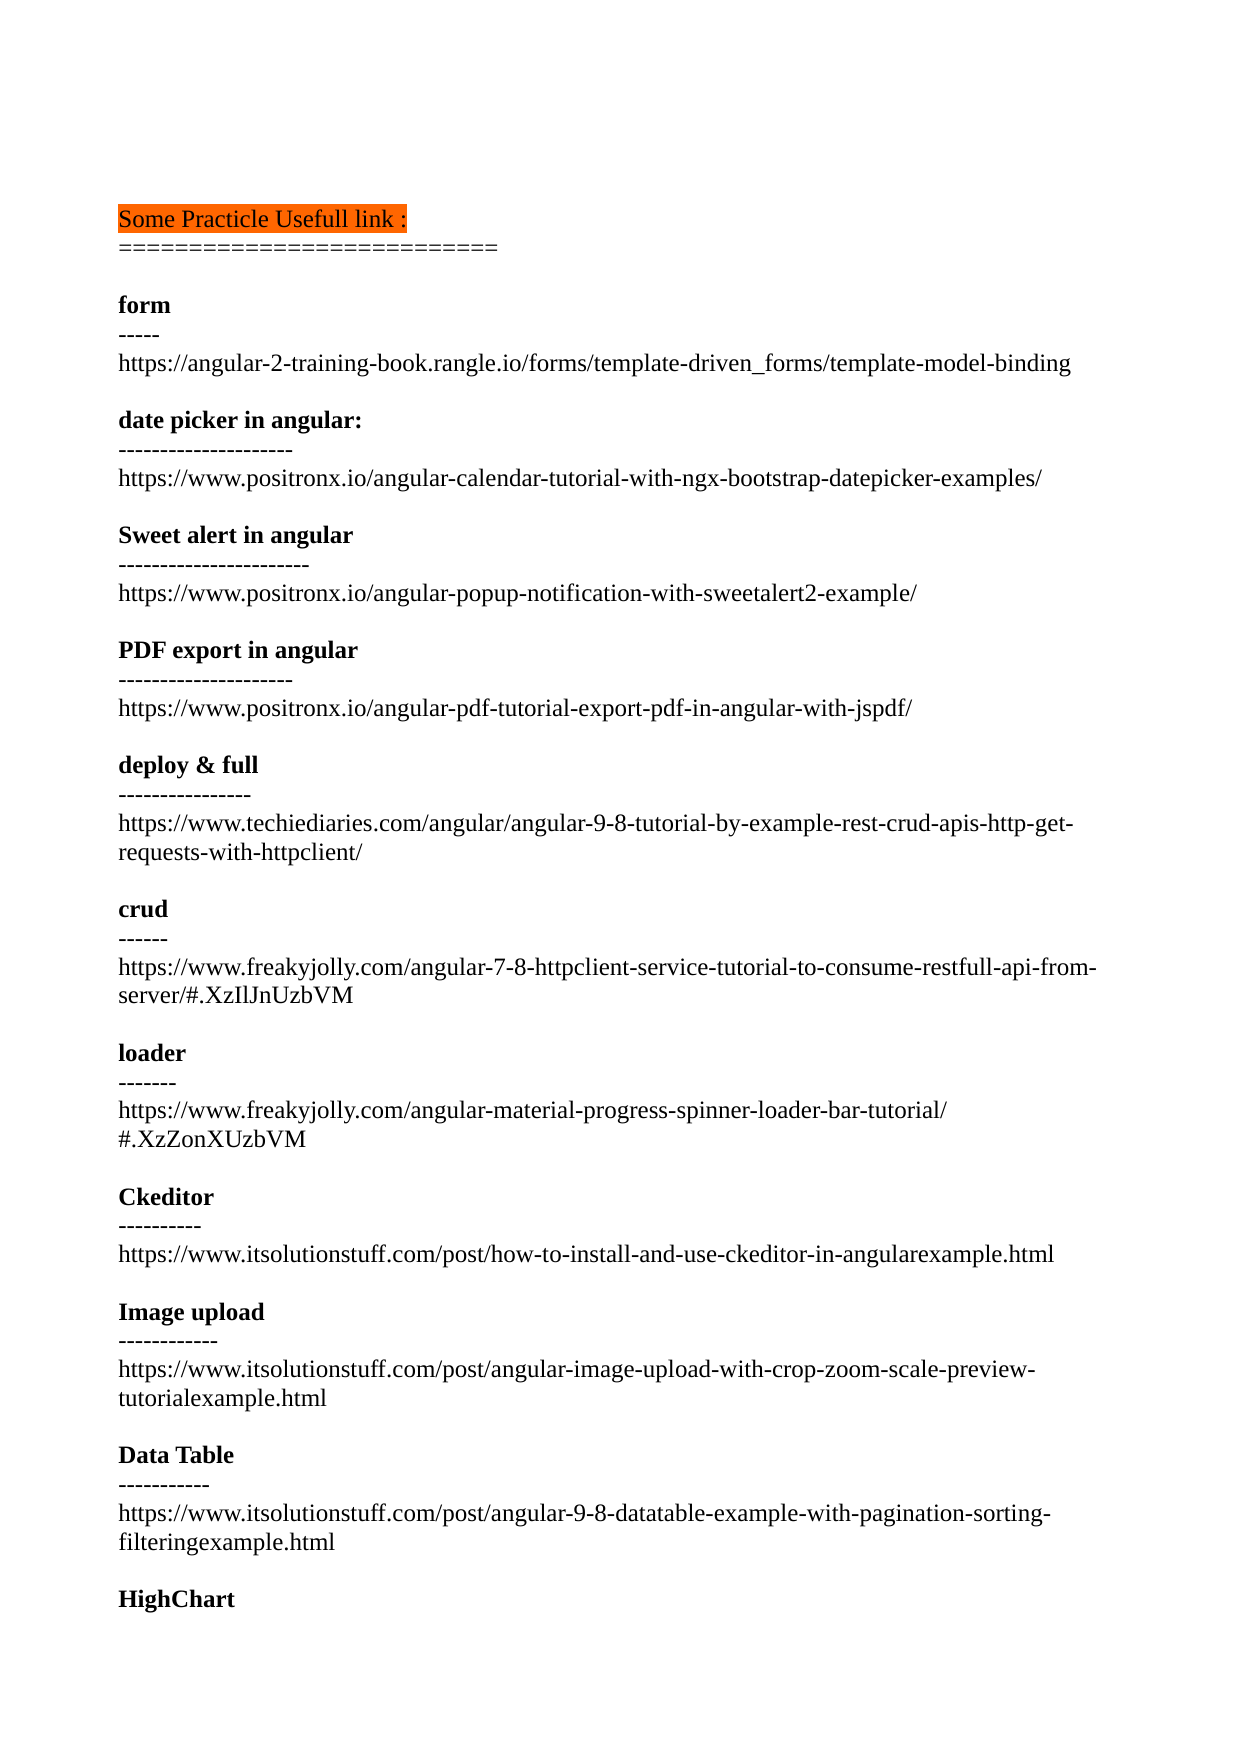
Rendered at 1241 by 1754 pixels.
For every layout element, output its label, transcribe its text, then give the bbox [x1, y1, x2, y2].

text Image upload [118, 1297, 1122, 1326]
text Sweet alert in angular [118, 521, 1122, 549]
text ----- [118, 319, 1122, 348]
text https://www.itsolutionstuff.com/post/how-to-install-and-use-ckeditor-in-angularexample.html [118, 1239, 1122, 1268]
text https://www.positronx.io/angular-pdf-tutorial-export-pdf-in-angular-with-jspdf/ [118, 693, 1122, 722]
text ---------- [118, 1211, 1122, 1239]
text ------------ [118, 1326, 1122, 1354]
text ----------- [118, 1469, 1122, 1498]
text https://www.positronx.io/angular-popup-notification-with-sweetalert2-example/ [118, 578, 1122, 607]
text https://www.freakyjolly.com/angular-material-progress-spinner-loader-bar-tutorial/#.XzZonXUzbVM [118, 1096, 1122, 1153]
text https://angular-2-training-book.rangle.io/forms/template-driven_forms/template-model-binding [118, 348, 1122, 377]
text deploy & full [118, 751, 1122, 779]
text --------------------- [118, 434, 1122, 463]
text Data Table [118, 1441, 1122, 1469]
text loader [118, 1038, 1122, 1067]
text --------------------- [118, 664, 1122, 693]
text https://www.itsolutionstuff.com/post/angular-9-8-datatable-example-with-pagination-sorting-filteringexample.html [118, 1498, 1122, 1556]
text =========================== [118, 233, 1122, 262]
text https://www.itsolutionstuff.com/post/angular-image-upload-with-crop-zoom-scale-preview-tutorialexample.html [118, 1354, 1122, 1412]
text ------ [118, 923, 1122, 952]
text ----------------------- [118, 549, 1122, 578]
text https://www.techiediaries.com/angular/angular-9-8-tutorial-by-example-rest-crud-apis-http-get-requests-with-httpclient/ [118, 808, 1122, 866]
text https://www.freakyjolly.com/angular-7-8-httpclient-service-tutorial-to-consume-restfull-api-from-server/#.XzIlJnUzbVM [118, 952, 1122, 1009]
text HighChart [118, 1584, 1122, 1613]
text Ckeditor [118, 1182, 1122, 1211]
text crud [118, 894, 1122, 923]
text ---------------- [118, 779, 1122, 808]
text https://www.positronx.io/angular-calendar-tutorial-with-ngx-bootstrap-datepicker-examples/ [118, 463, 1122, 492]
text Some Practicle Usefull link : [118, 204, 1122, 233]
text date picker in angular: [118, 406, 1122, 434]
text form [118, 291, 1122, 319]
text ------- [118, 1067, 1122, 1096]
text PDF export in angular [118, 636, 1122, 664]
